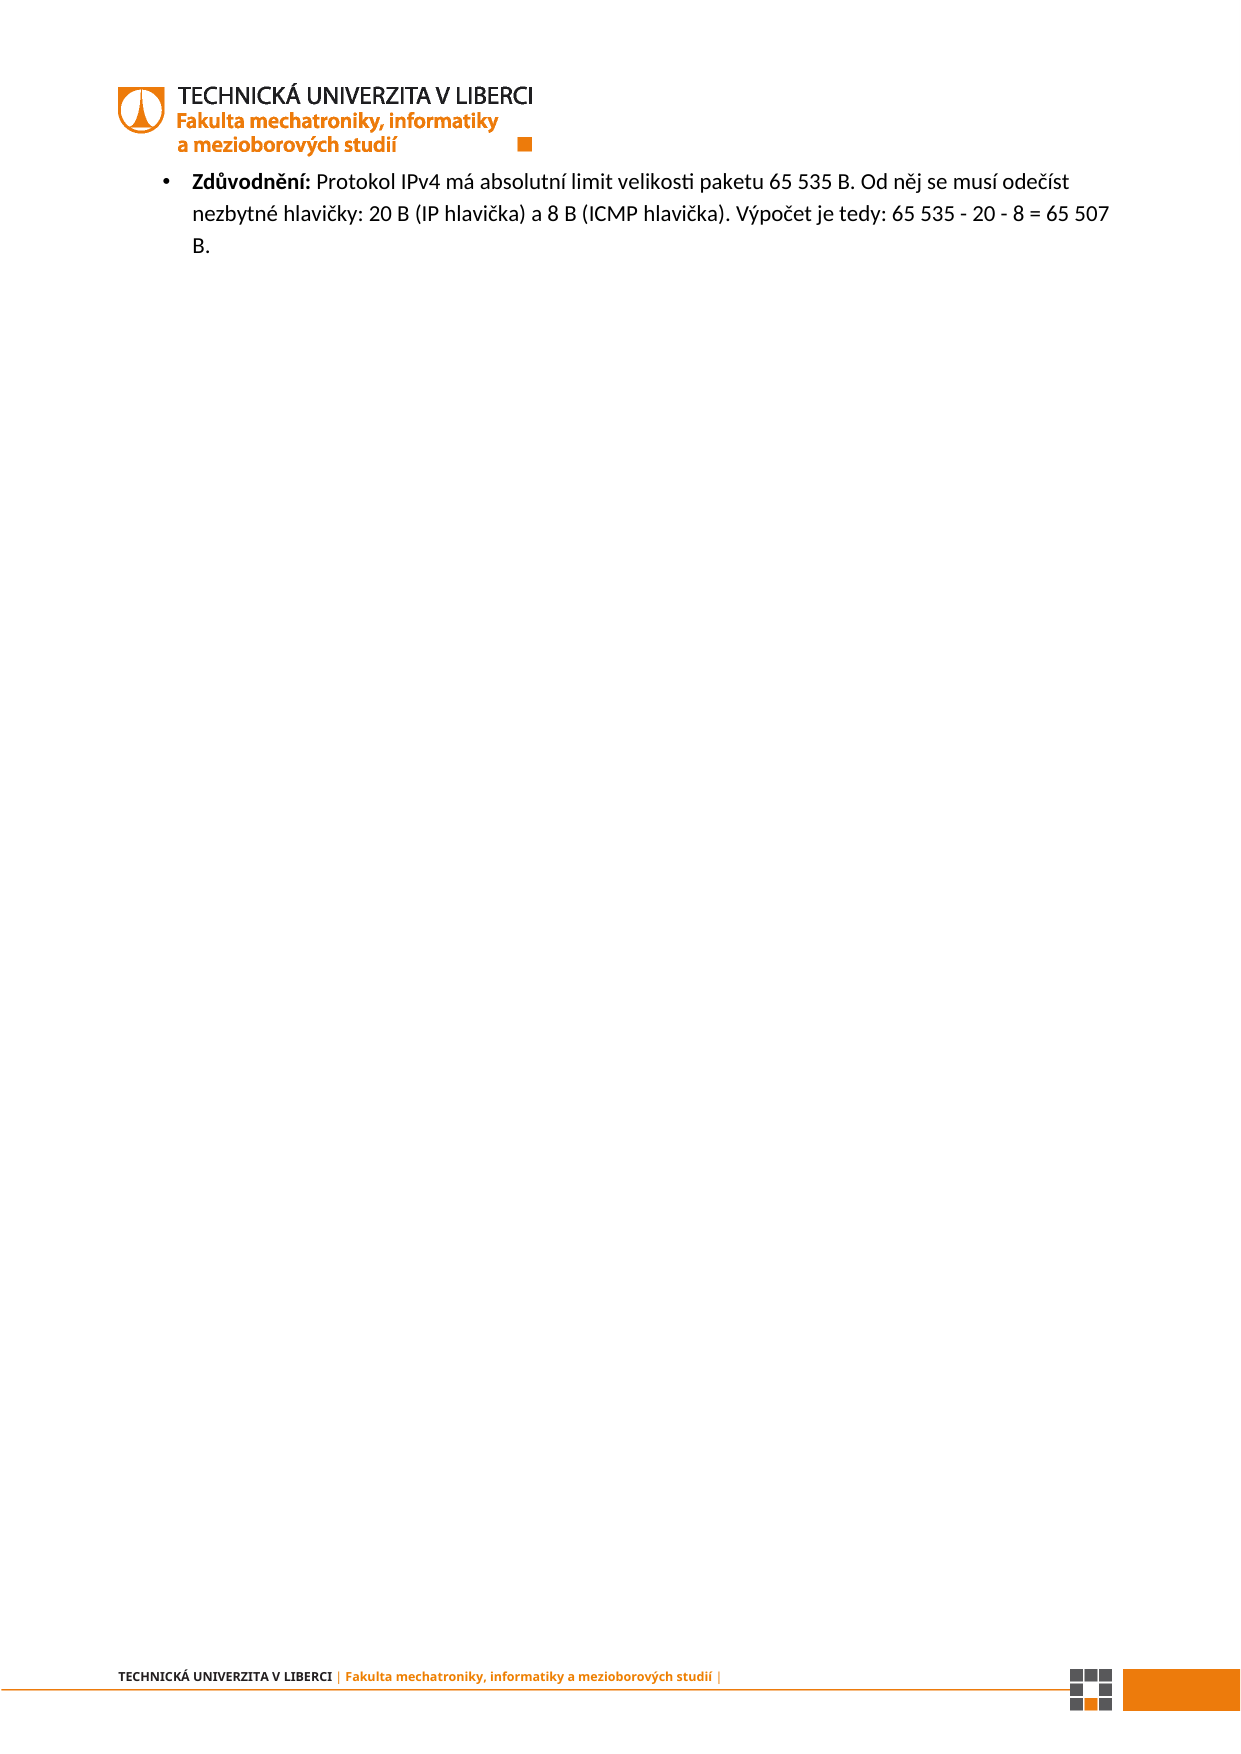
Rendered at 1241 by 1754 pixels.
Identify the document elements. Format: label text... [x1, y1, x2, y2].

list Zdůvodnění: Protokol IPv4 má absolutní limit velikosti paketu 65 535 B. Od něj se musí odečíst nezbytné hlavičky: 20 B (IP hlavička) a 8 B (ICMP hlavička). Výpočet je tedy: 65 535 - 20 - 8 = 65 507 B. [162, 167, 1122, 259]
picture [0, 0, 1240, 166]
picture [1, 1669, 1241, 1752]
